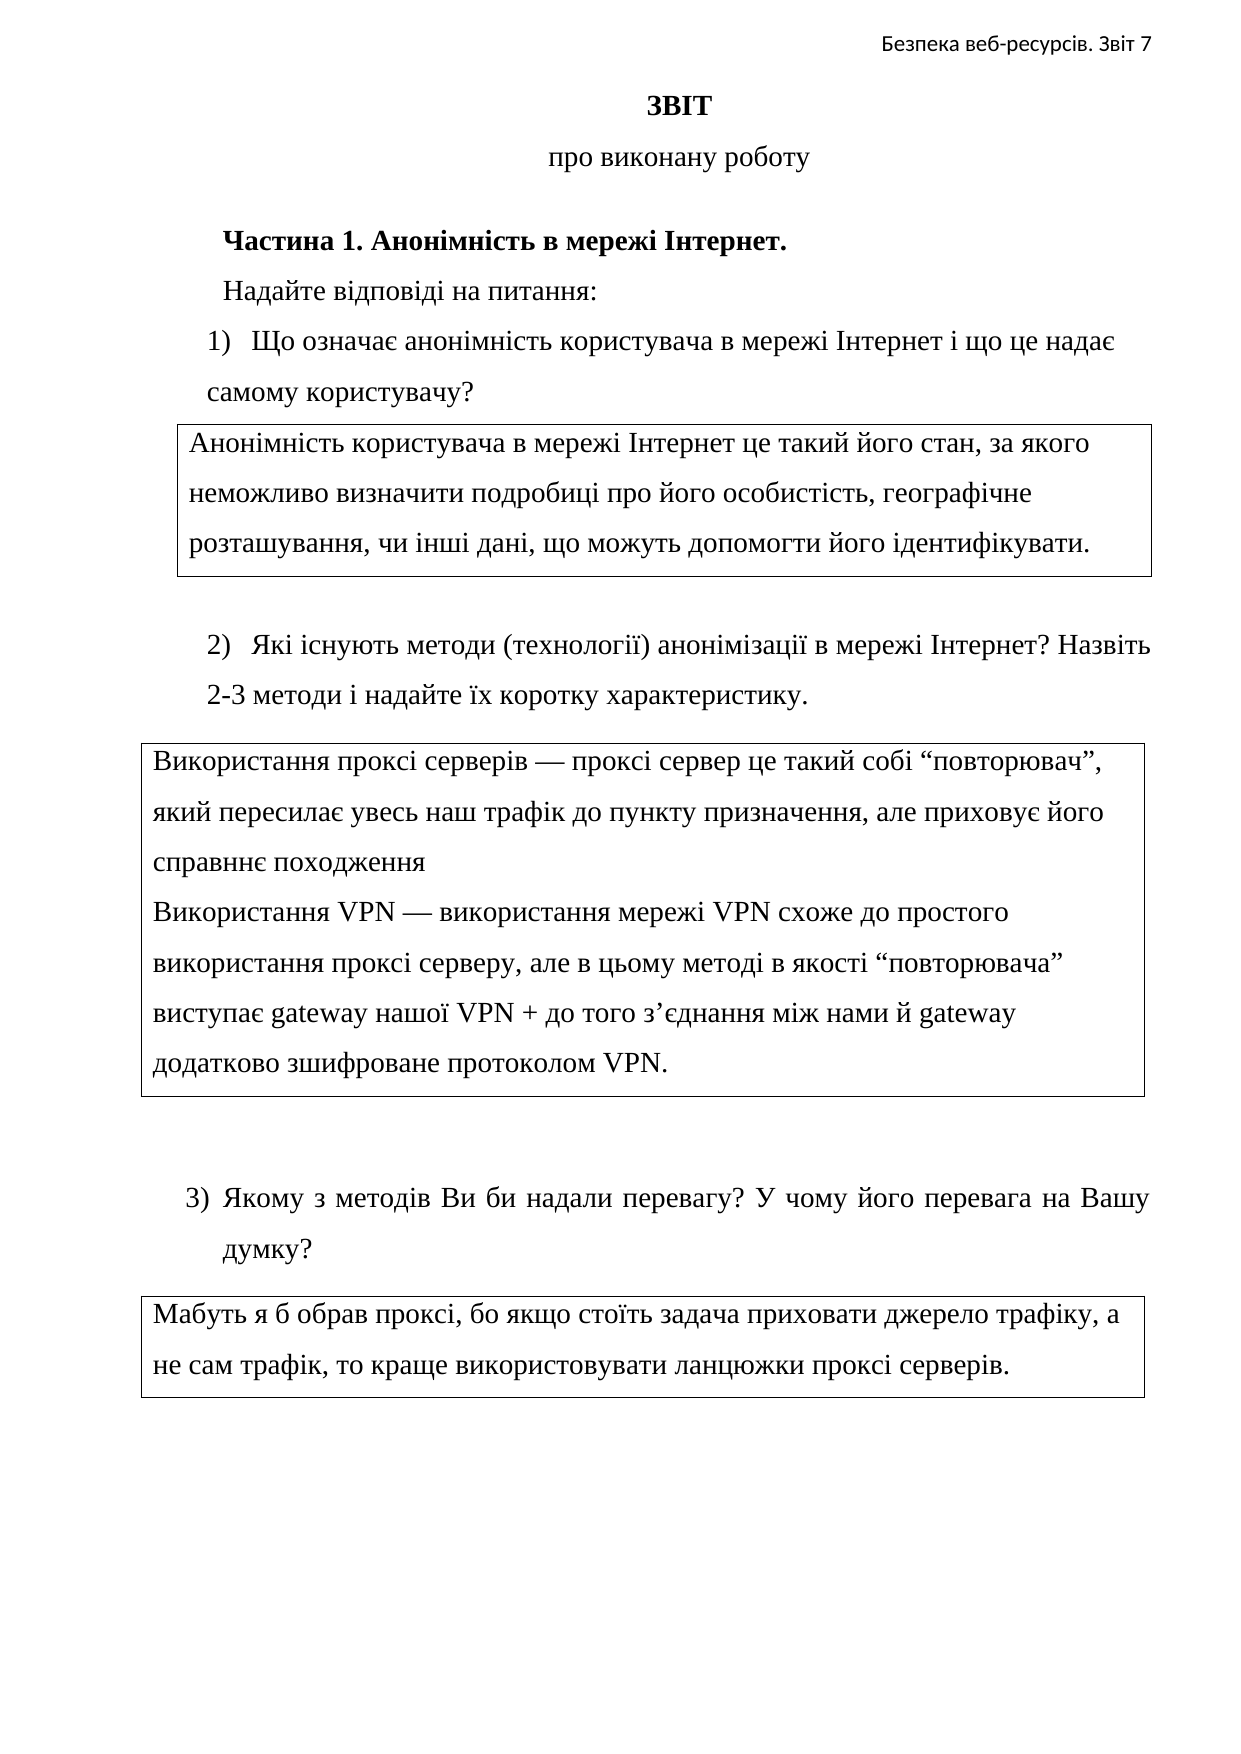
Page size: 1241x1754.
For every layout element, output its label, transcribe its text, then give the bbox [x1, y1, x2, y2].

text про виконану роботу [148, 139, 1152, 172]
list 1) Що означає анонімність користувача в мережі Інтернет і що це надає самому користувачу? [207, 323, 1152, 407]
list Надайте відповіді на питання: [223, 273, 1152, 307]
list Які існують методи (технології) анонімізації в мережі Інтернет? Назвіть 2-3 методи і надайте їх коротку характеристику. [207, 627, 1152, 711]
table_header Мабуть я б обрав проксі, бо якщо стоїть задача приховати джерело трафіку, а не сам трафік, то краще використовувати ланцюжки проксі серверів. [142, 1297, 1144, 1397]
table_header Використання проксі серверів — проксі сервер це такий собі “повторювач”, який пересилає увесь наш трафік до пункту призначення, але приховує його справннє походження Використання VPN — використання мережі VPN схоже до простого використання проксі серверу, але в цьому методі в якості “повторювача” виступає gateway нашої VPN + до того з’єднання між нами й gateway додатково зшифроване протоколом VPN. [142, 744, 1144, 1096]
list Якому з методів Ви би надали перевагу? У чому його перевага на Вашу думку? [185, 1180, 1152, 1264]
list Частина 1. Анонімність в мережі Інтернет. [223, 223, 1152, 256]
text ЗВІТ [148, 88, 1152, 122]
table_header Анонімність користувача в мережі Інтернет це такий його стан, за якого неможливо визначити подробиці про його особистість, географічне розташування, чи інші дані, що можуть допомогти його ідентифікувати. [178, 425, 1151, 576]
